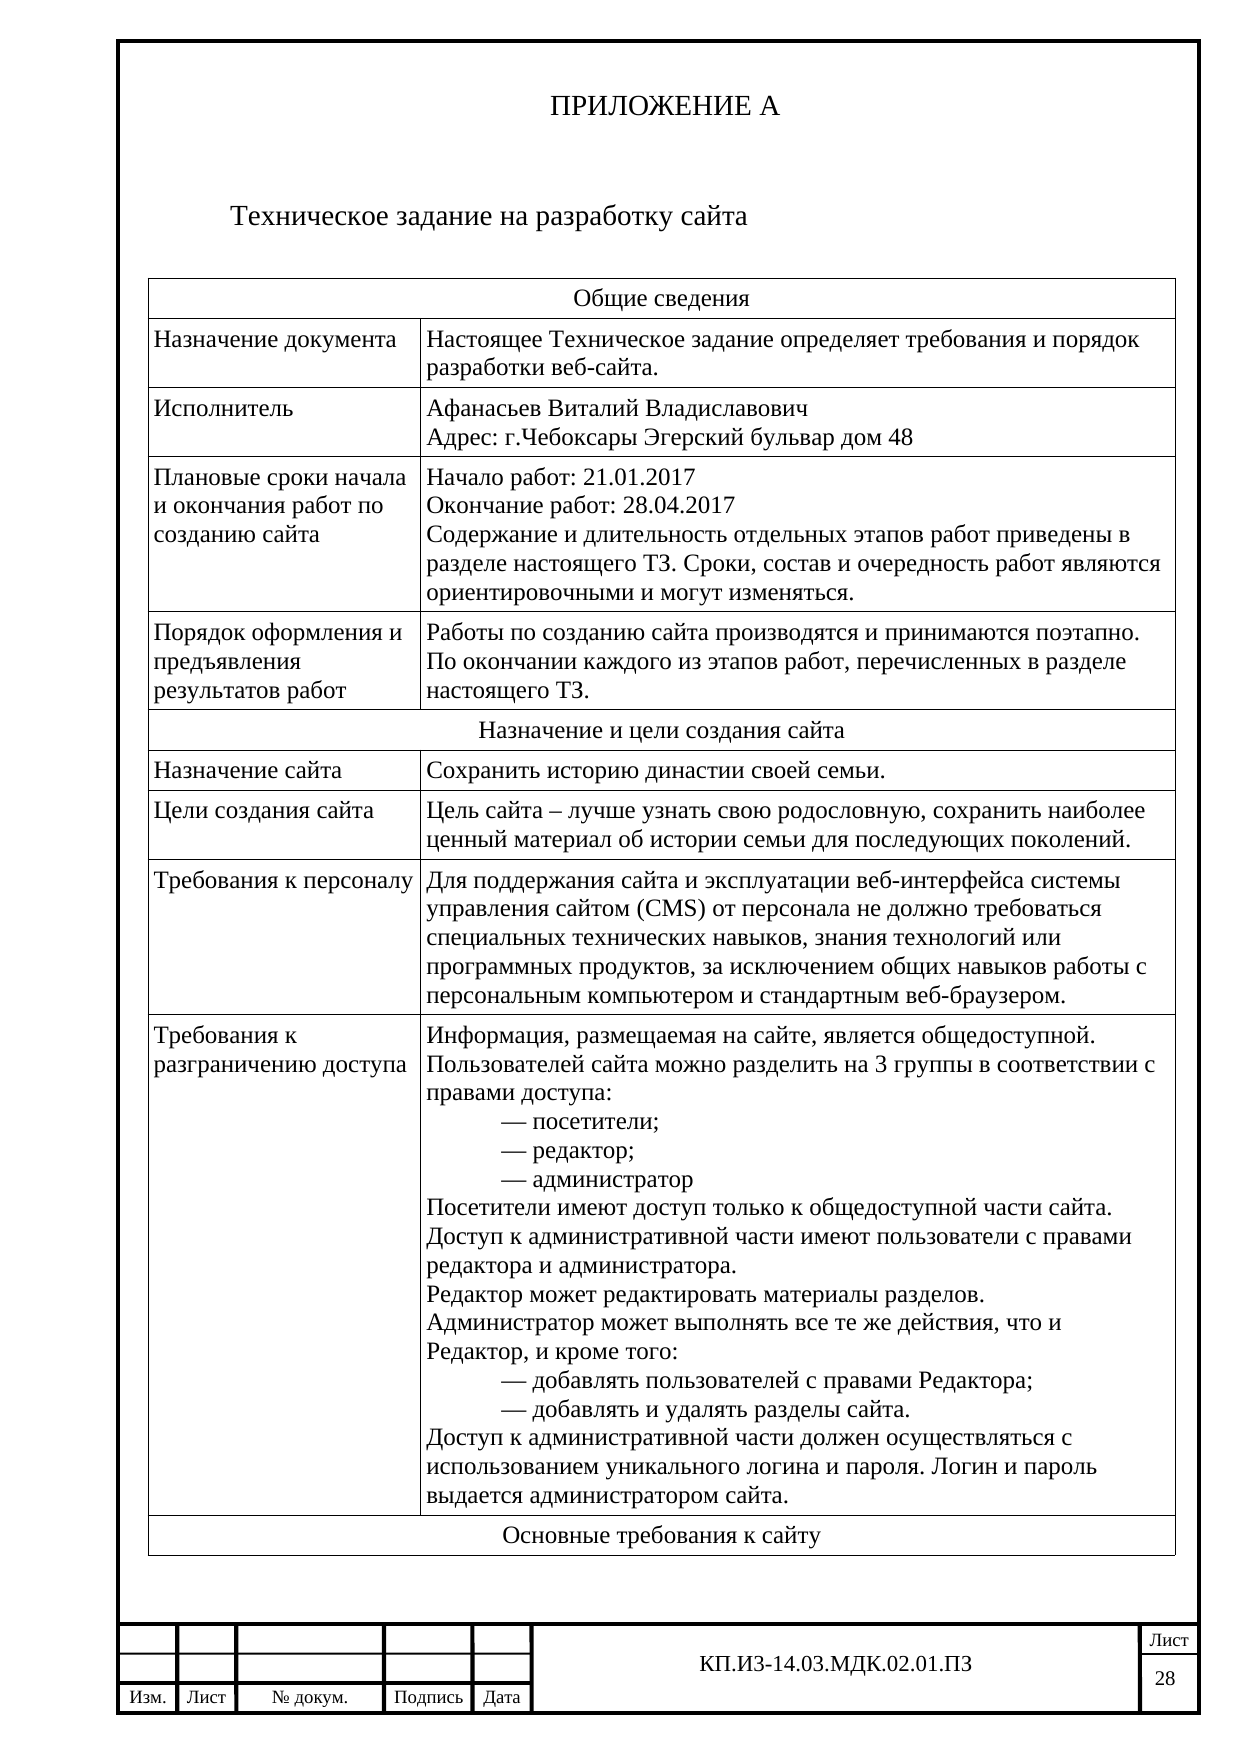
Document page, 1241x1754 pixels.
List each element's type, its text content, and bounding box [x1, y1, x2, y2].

table_cell Плановые сроки начала и окончания работ по созданию сайта [149, 457, 420, 611]
table_cell Основные требования к сайту [149, 1516, 1175, 1555]
table_cell Назначение документа [149, 319, 420, 387]
table_cell Для поддержания сайта и эксплуатации веб-интерфейса системы управления сайтом (CMS) от персонала не должно требоваться специальных технических навыков, знания технологий или программных продуктов, за исключением общих навыков работы с персональным компьютером и стандартным веб-браузером. [421, 860, 1175, 1014]
table_header Общие сведения [149, 279, 1175, 318]
table_cell Назначение и цели создания сайта [149, 710, 1175, 749]
table_cell Начало работ: 21.01.2017 Окончание работ: 28.04.2017 Содержание и длительность отдельных этапов работ приведены в разделе настоящего ТЗ. Сроки, состав и очередность работ являются ориентировочными и могут изменяться. [421, 457, 1175, 611]
table_cell Афанасьев Виталий Владиславович Адрес: г.Чебоксары Эгерский бульвар дом 48 [421, 388, 1175, 456]
table_cell Информация, размещаемая на сайте, является общедоступной. Пользователей сайта можно разделить на 3 группы в соответствии с правами доступа: посетители; редактор; администратор Посетители имеют доступ только к общедоступной части сайта. Доступ к административной части имеют пользователи с правами редактора и администратора. Редактор может редактировать материалы разделов. Администратор может выполнять все те же действия, что и Редактор, и кроме того: добавлять пользователей с правами Редактора; добавлять и удалять разделы сайта. Доступ к административной части должен осуществляться с использованием уникального логина и пароля. Логин и пароль выдается администратором сайта. [421, 1015, 1175, 1514]
table_cell Цели создания сайта [149, 791, 420, 859]
table_cell Порядок оформления и предъявления результатов работ [149, 612, 420, 709]
table_cell Сохранить историю династии своей семьи. [421, 751, 1175, 790]
table_cell Настоящее Техническое задание определяет требования и порядок разработки веб-сайта. [421, 319, 1175, 387]
table_cell Цель сайта – лучше узнать свою родословную, сохранить наиболее ценный материал об истории семьи для последующих поколений. [421, 791, 1175, 859]
table_cell Требования к разграничению доступа [149, 1015, 420, 1514]
table_cell Исполнитель [149, 388, 420, 456]
table_cell Требования к персоналу [149, 860, 420, 1014]
subtitle Техническое задание на разработку сайта [148, 198, 1175, 231]
table_cell Работы по созданию сайта производятся и принимаются поэтапно. По окончании каждого из этапов работ, перечисленных в разделе настоящего ТЗ. [421, 612, 1175, 709]
table_cell Назначение сайта [149, 751, 420, 790]
subtitle Приложение А [148, 88, 1175, 122]
